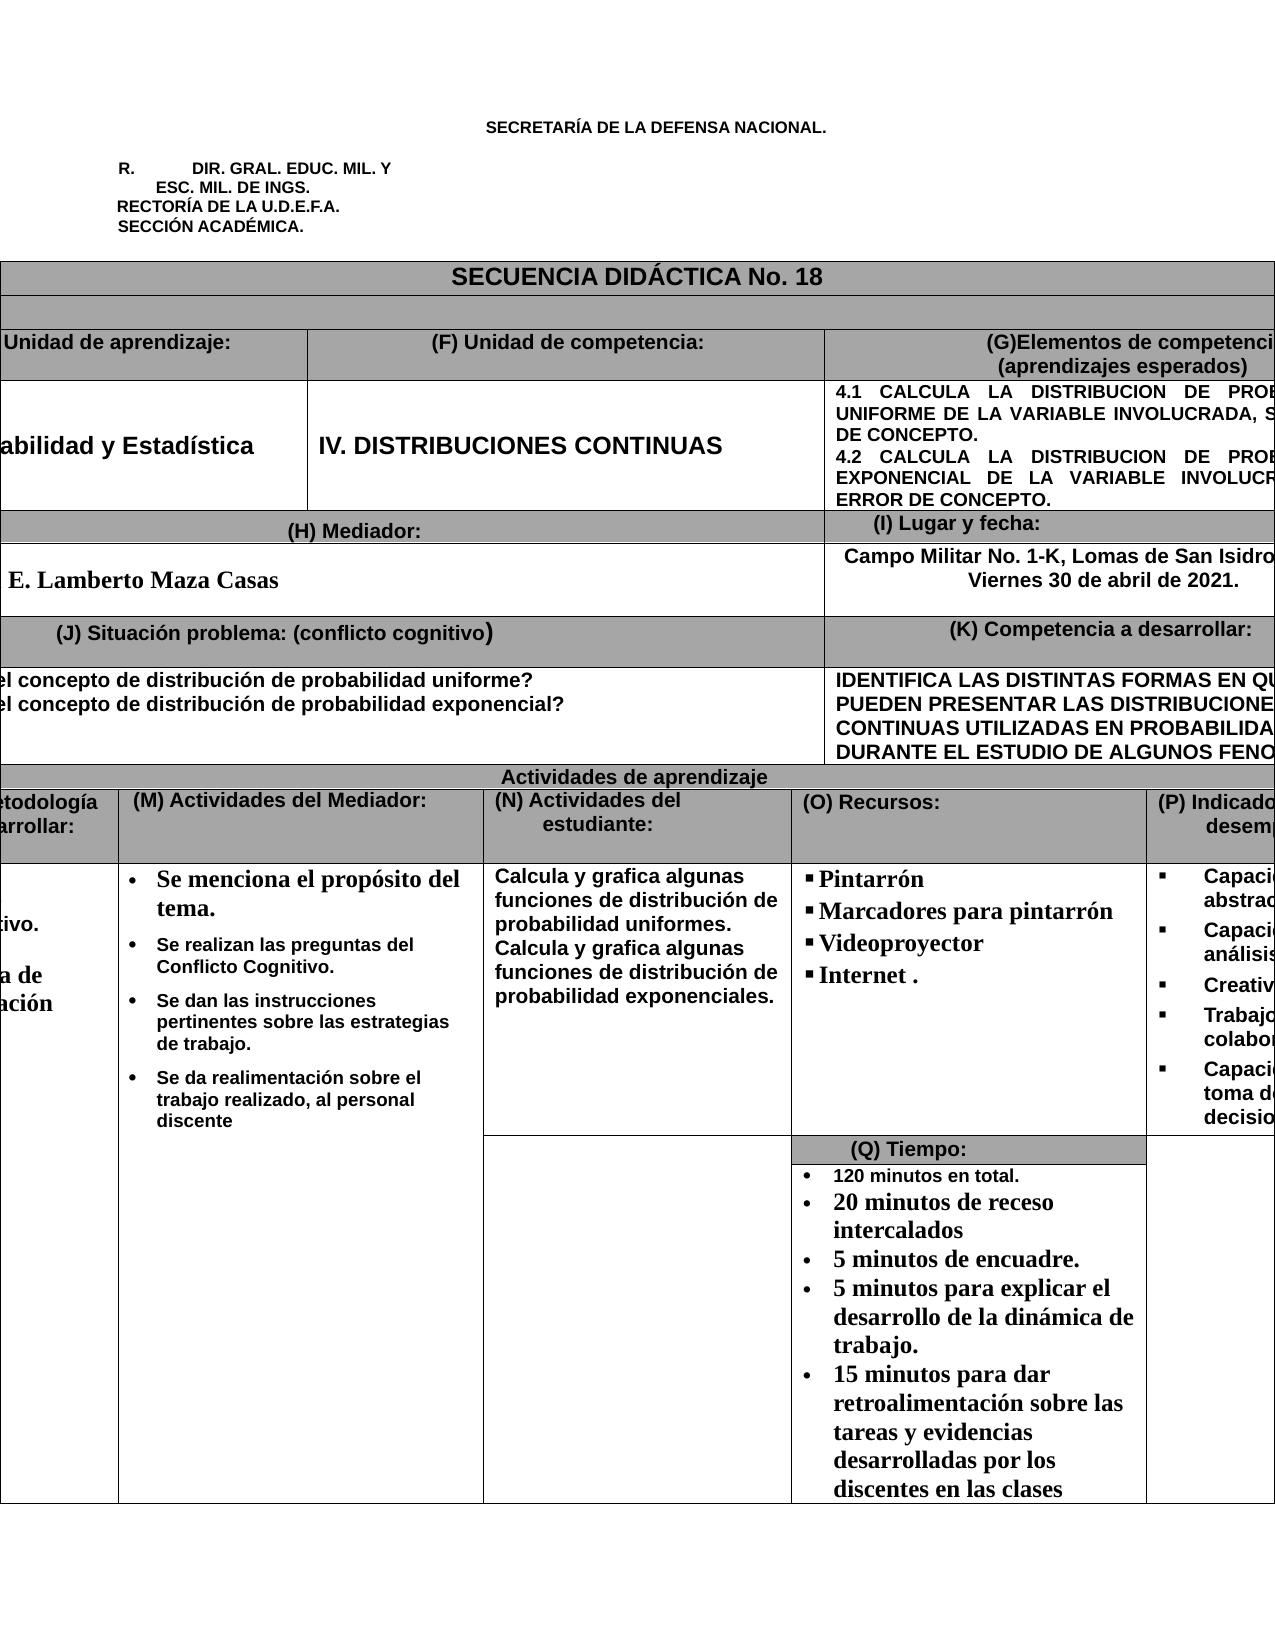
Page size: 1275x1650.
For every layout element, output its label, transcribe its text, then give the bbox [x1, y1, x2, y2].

table_cell (F) Unidad de competencia: [308, 330, 824, 380]
table_cell (O) Recursos: [792, 790, 1146, 863]
table_cell (N) Actividades del estudiante: [484, 790, 791, 863]
table_cell (H) Mediador: [1, 511, 824, 542]
table_cell Capacidad de abstracción. Capacidad de análisis. Creatividad. Trabajo colaborativo. Capacidad de toma de decisiones. [1147, 864, 1274, 1135]
table_cell [1, 296, 1274, 329]
table_cell (G)Elementos de competencia: (aprendizajes esperados) [825, 330, 1274, 380]
table_cell [484, 1136, 791, 1503]
table_header SECUENCIA DIDÁCTICA No. 18 [1, 262, 1274, 295]
table_cell (E) Unidad de aprendizaje: [1, 330, 307, 380]
table_cell (M) Actividades del Mediador: [119, 790, 483, 863]
table_cell Calcula y grafica algunas funciones de distribución de probabilidad uniformes. Calcula y grafica algunas funciones de distribución de probabilidad exponenciales. [484, 864, 791, 1135]
table_cell (Q) Tiempo: [792, 1136, 1146, 1164]
table_cell (J) Situación problema: (conflicto cognitivo) [1, 617, 824, 667]
table_cell (K) Competencia a desarrollar: [825, 617, 1274, 667]
table_cell IV. DISTRIBUCIONES CONTINUAS [308, 381, 824, 510]
table_cell (P) Indicadores de desempeño: [1147, 790, 1274, 863]
table_cell Campo Militar No. 1-K, Lomas de San Isidro, México, Viernes 30 de abril de 2021. [825, 544, 1274, 616]
table_cell 120 minutos en total. 20 minutos de receso intercalados 5 minutos de encuadre. 5 minutos para explicar el desarrollo de la dinámica de trabajo. 15 minutos para dar retroalimentación sobre las tareas y evidencias desarrolladas por los discentes en las clases anteriores. 65 minutos para la obtención de gráficas de distribución de probabilidad uniforme y de distribución de probabilidad exponencial de variables aleatorias continuas. 10 minutos para el cierre y las conclusiones. [792, 1165, 1146, 1503]
table_cell C. I.I. en E. Lamberto Maza Casas [1, 544, 824, 616]
table_cell 4.1 CALCULA LA DISTRIBUCION DE PROBABILIDAD UNIFORME DE LA VARIABLE INVOLUCRADA, SIN ERROR DE CONCEPTO. 4.2 CALCULA LA DISTRIBUCION DE PROBABILIDAD EXPONENCIAL DE LA VARIABLE INVOLUCRADA, SIN ERROR DE CONCEPTO. [825, 381, 1274, 510]
table_cell Probabilidad y Estadística [1, 381, 307, 510]
table_cell Se menciona el propósito del tema. Se realizan las preguntas del Conflicto Cognitivo. Se dan las instrucciones pertinentes sobre las estrategias de trabajo. Se da realimentación sobre el trabajo realizado, al personal discente [119, 864, 483, 1503]
table_cell IDENTIFICA LAS DISTINTAS FORMAS EN QUE SE PUEDEN PRESENTAR LAS DISTRIBUCIONES CONTINUAS UTILIZADAS EN PROBABILIDAD DURANTE EL ESTUDIO DE ALGUNOS FENOMENOS. [825, 668, 1274, 763]
table_cell Método Expositivo. Técnica de Explicación Oral. [1, 864, 118, 1503]
table_cell Pintarrón Marcadores para pintarrón Videoproyector Internet . [792, 864, 1146, 1135]
table_cell (L) Metodología a desarrollar: [1, 790, 118, 863]
table_cell [1147, 1136, 1274, 1503]
text RECTORÍA DE LA U.D.E.F.A. SECCIÓN ACADÉMICA. [117, 197, 1157, 236]
list DIR. GRAL. EDUC. MIL. Y ESC. MIL. DE INGS. [118, 159, 1157, 197]
table_cell ¿Cuál es el concepto de distribución de probabilidad uniforme? ¿Cuál es el concepto de distribución de probabilidad exponencial? [1, 668, 824, 763]
table_cell (I) Lugar y fecha: [825, 511, 1274, 542]
table_cell Actividades de aprendizaje [1, 765, 1274, 788]
text SECRETARÍA DE LA DEFENSA NACIONAL. [156, 118, 1157, 137]
